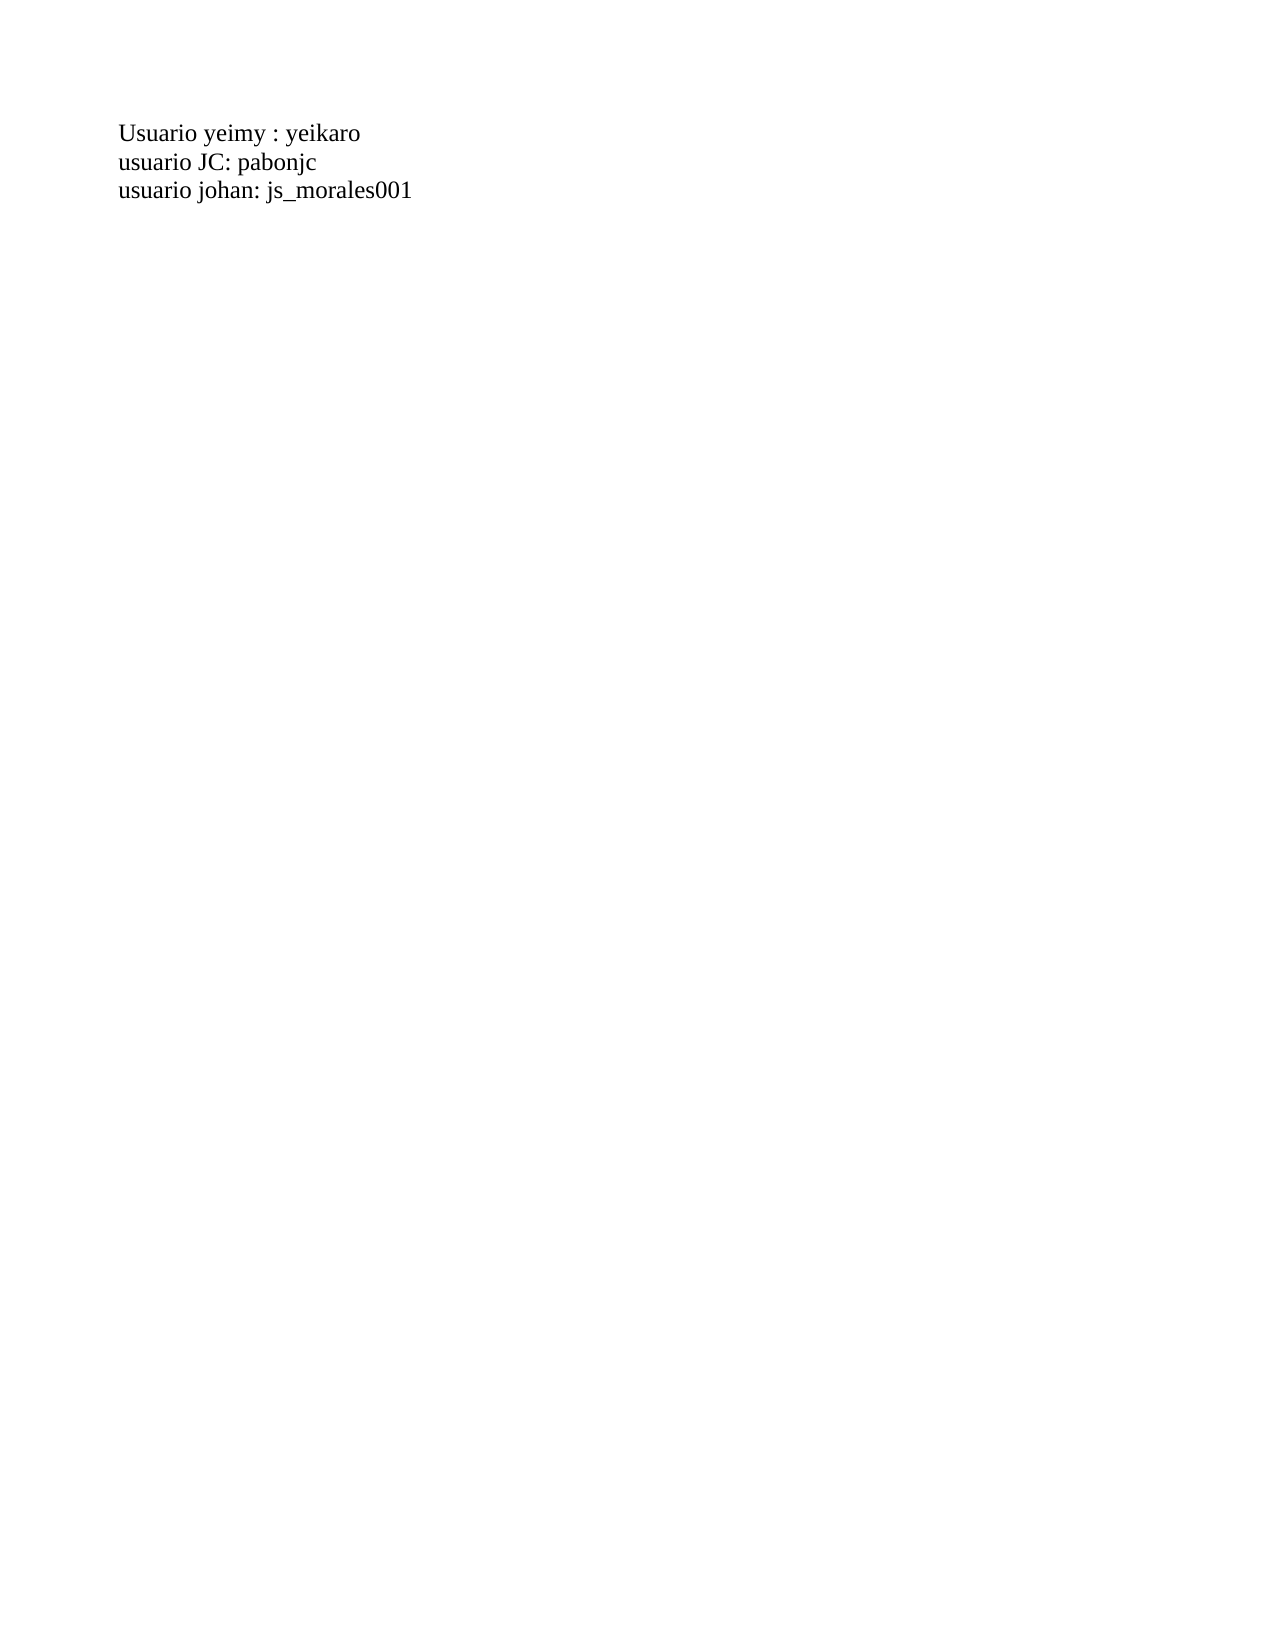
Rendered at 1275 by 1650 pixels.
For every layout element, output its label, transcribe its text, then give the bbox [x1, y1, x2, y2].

text usuario johan: js_morales001 [118, 176, 1157, 204]
text Usuario yeimy : yeikaro [118, 118, 1157, 147]
text usuario JC: pabonjc [118, 147, 1157, 176]
